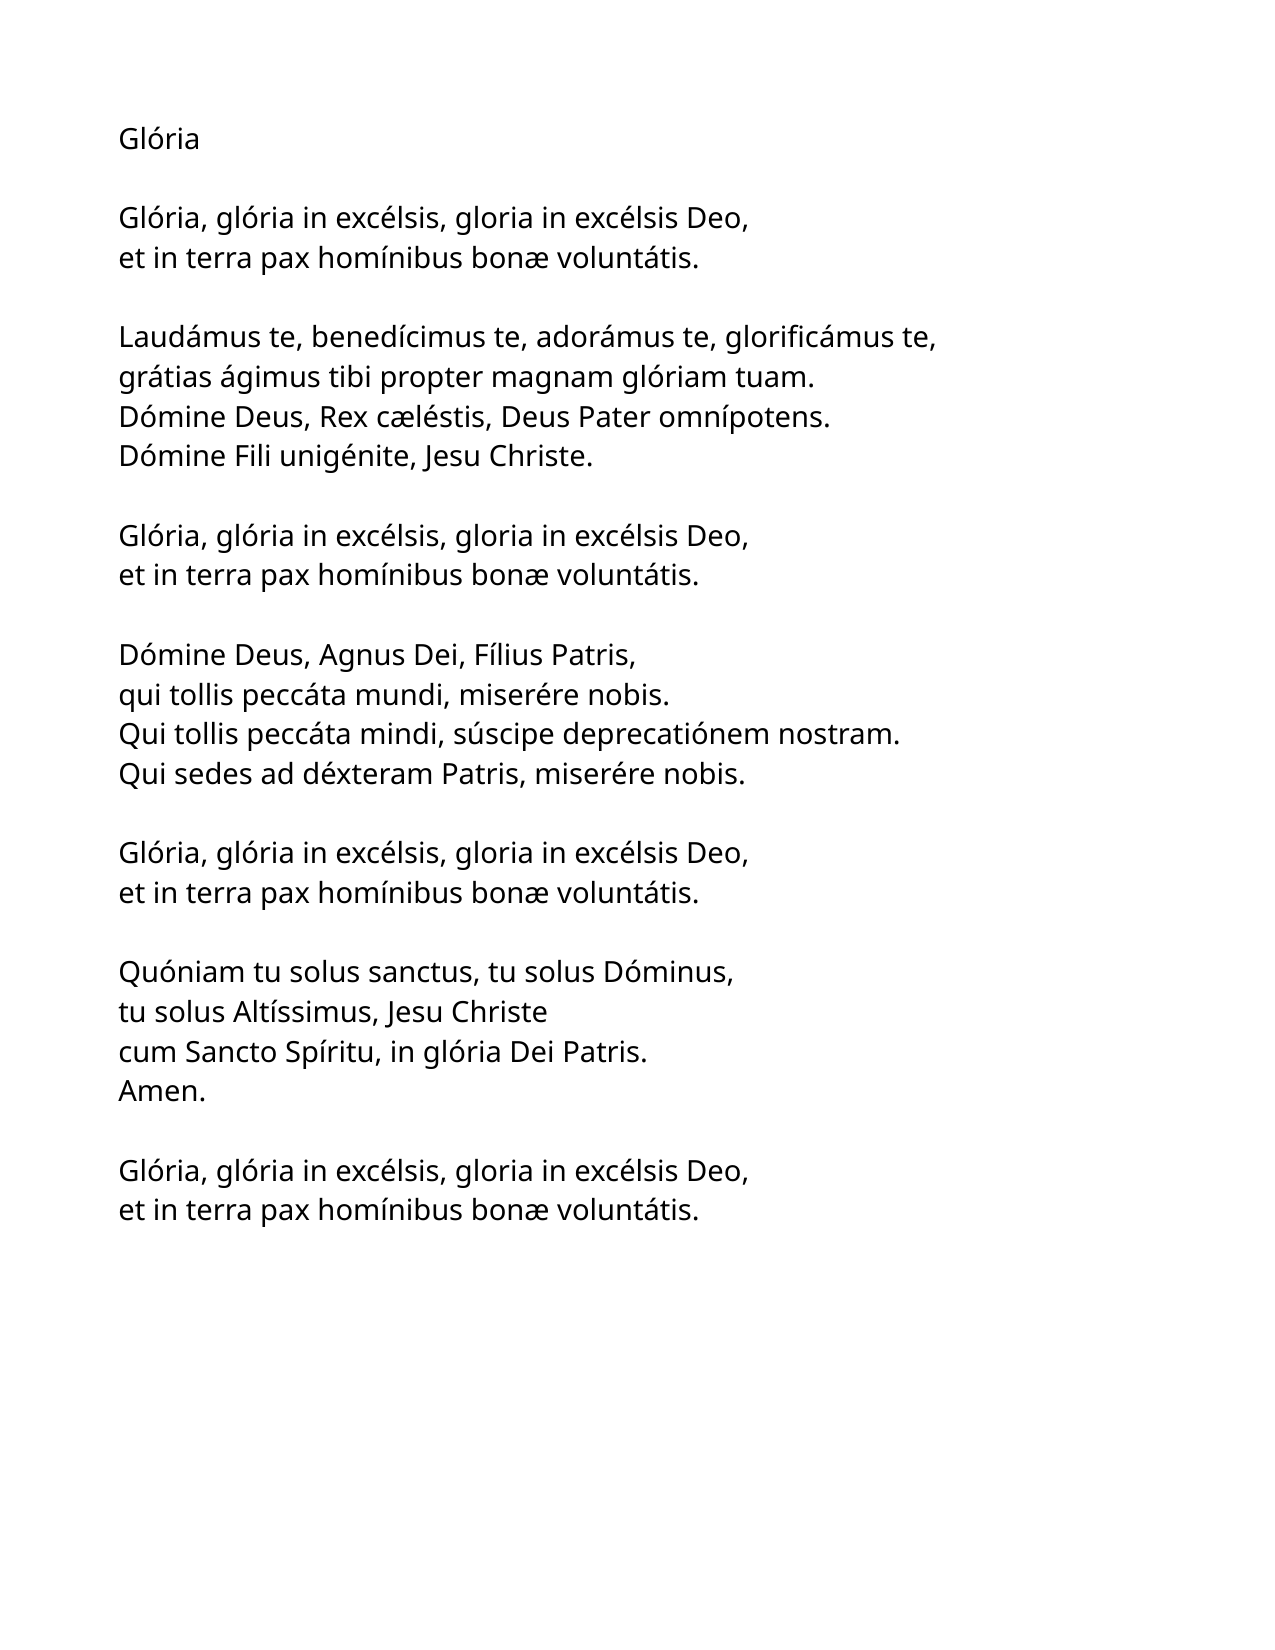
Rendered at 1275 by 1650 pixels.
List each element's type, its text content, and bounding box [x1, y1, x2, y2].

text Qui tollis peccáta mindi, súscipe deprecatiónem nostram. [118, 713, 1157, 753]
text Glória, glória in excélsis, gloria in excélsis Deo, [118, 832, 1157, 872]
text et in terra pax homínibus bonæ voluntátis. [118, 1190, 1157, 1229]
text grátias ágimus tibi propter magnam glóriam tuam. [118, 356, 1157, 396]
text Laudámus te, benedícimus te, adorámus te, glorificámus te, [118, 317, 1157, 356]
text Dómine Deus, Agnus Dei, Fílius Patris, [118, 634, 1157, 674]
text Glória, glória in excélsis, gloria in excélsis Deo, [118, 515, 1157, 555]
text cum Sancto Spíritu, in glória Dei Patris. [118, 1031, 1157, 1071]
text Amen. [118, 1071, 1157, 1110]
text Dómine Deus, Rex cæléstis, Deus Pater omnípotens. [118, 396, 1157, 436]
text qui tollis peccáta mundi, miserére nobis. [118, 674, 1157, 713]
text Qui sedes ad déxteram Patris, miserére nobis. [118, 753, 1157, 793]
text et in terra pax homínibus bonæ voluntátis. [118, 872, 1157, 912]
text et in terra pax homínibus bonæ voluntátis. [118, 555, 1157, 594]
text Glória [118, 118, 1157, 158]
text Quóniam tu solus sanctus, tu solus Dóminus, [118, 952, 1157, 991]
text Dómine Fili unigénite, Jesu Christe. [118, 436, 1157, 475]
text Glória, glória in excélsis, gloria in excélsis Deo, [118, 1150, 1157, 1190]
text Glória, glória in excélsis, gloria in excélsis Deo, [118, 197, 1157, 237]
text et in terra pax homínibus bonæ voluntátis. [118, 237, 1157, 277]
text tu solus Altíssimus, Jesu Christe [118, 991, 1157, 1031]
